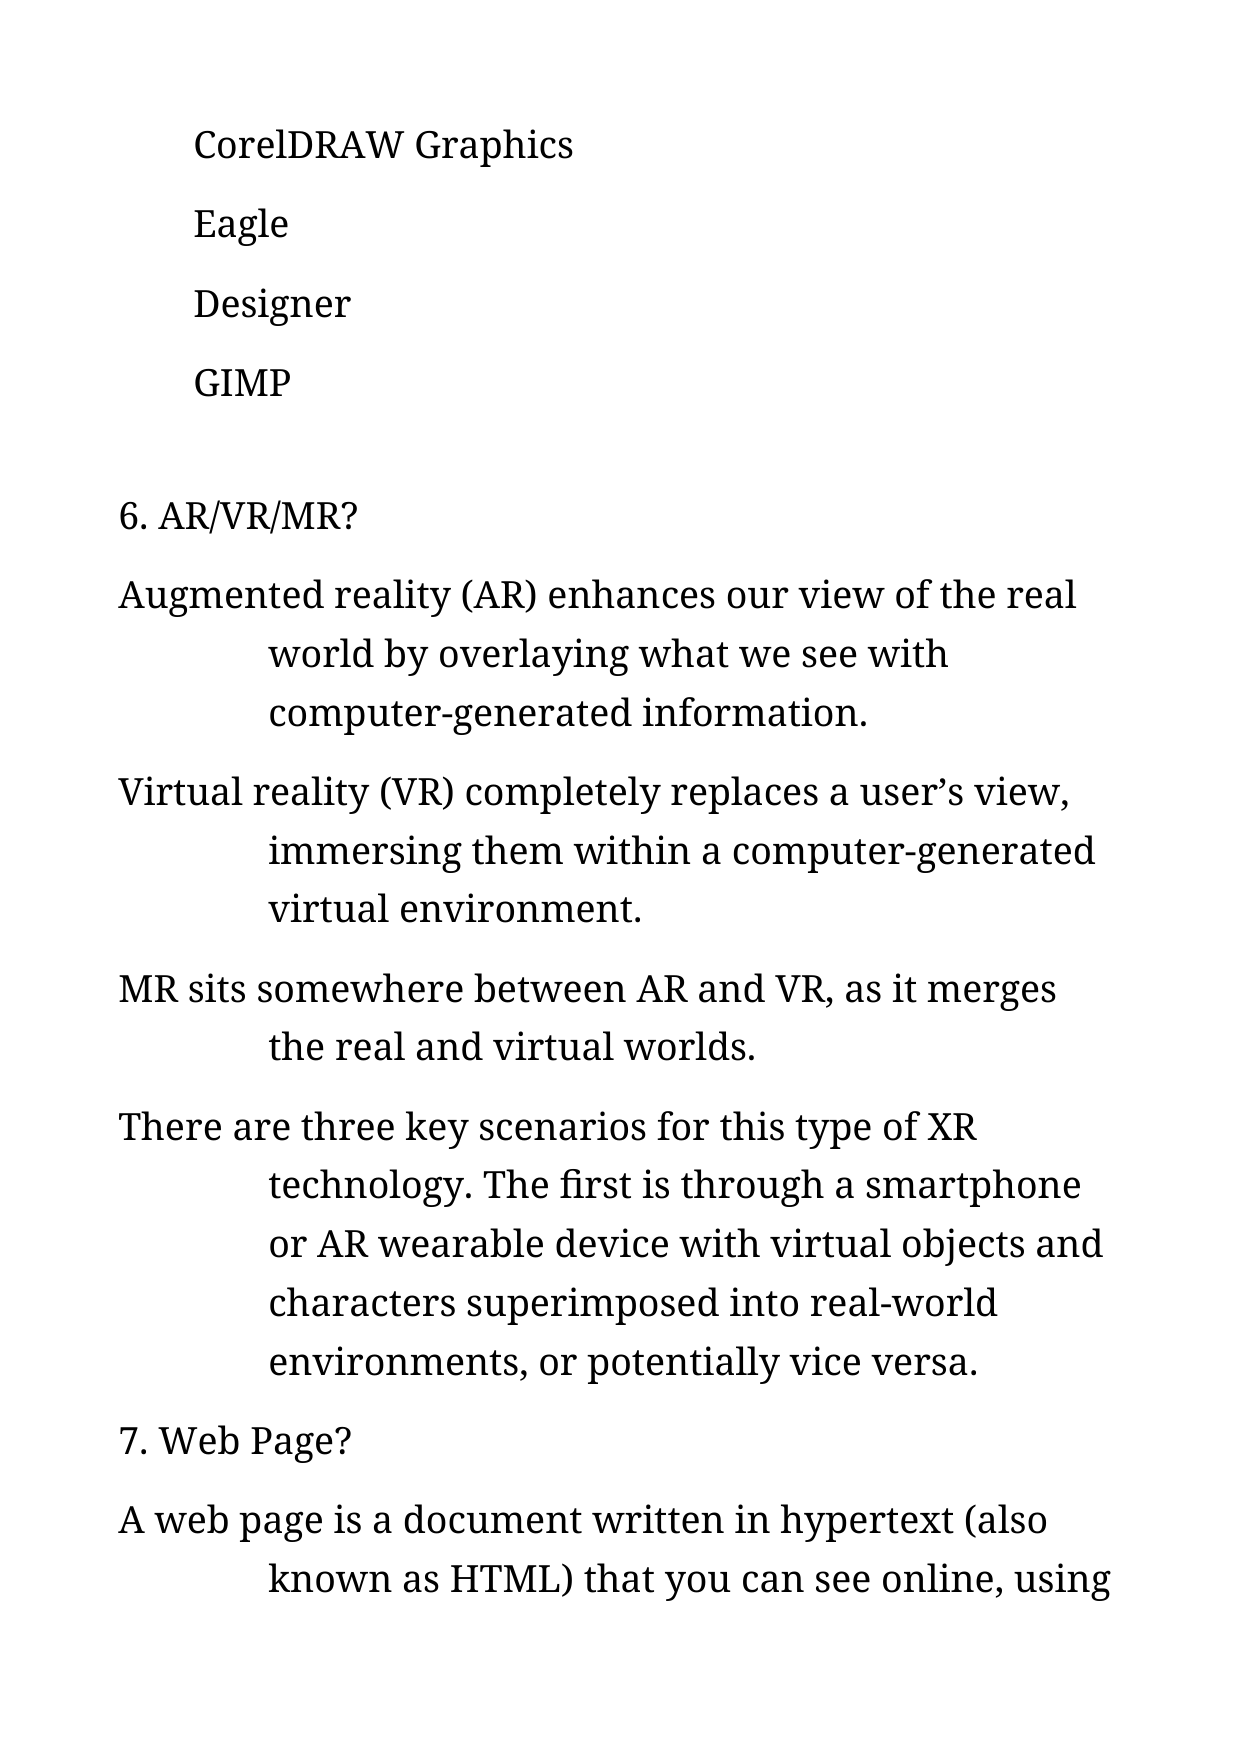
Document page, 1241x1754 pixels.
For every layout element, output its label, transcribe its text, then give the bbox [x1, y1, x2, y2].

text A web page is a document written in hypertext (also known as HTML) that you can see online, using [118, 1494, 1122, 1603]
text MR sits somewhere between AR and VR, as it merges the real and virtual worlds. [118, 962, 1122, 1072]
text 7. Web Page? [118, 1414, 1122, 1465]
text Augmented reality (AR) enhances our view of the real world by overlaying what we see with computer-generated information. [118, 568, 1122, 737]
text Eagle [193, 198, 1122, 249]
text Virtual reality (VR) completely replaces a user’s view, immersing them within a computer-generated virtual environment. [118, 765, 1122, 934]
text 6. AR/VR/MR? [118, 489, 1122, 540]
text GIMP [193, 357, 1122, 408]
text Designer [193, 277, 1122, 328]
text CorelDRAW Graphics [193, 118, 1122, 169]
text There are three key scenarios for this type of XR technology. The first is through a smartphone or AR wearable device with virtual objects and characters superimposed into real-world environments, or potentially vice versa. [118, 1100, 1122, 1386]
